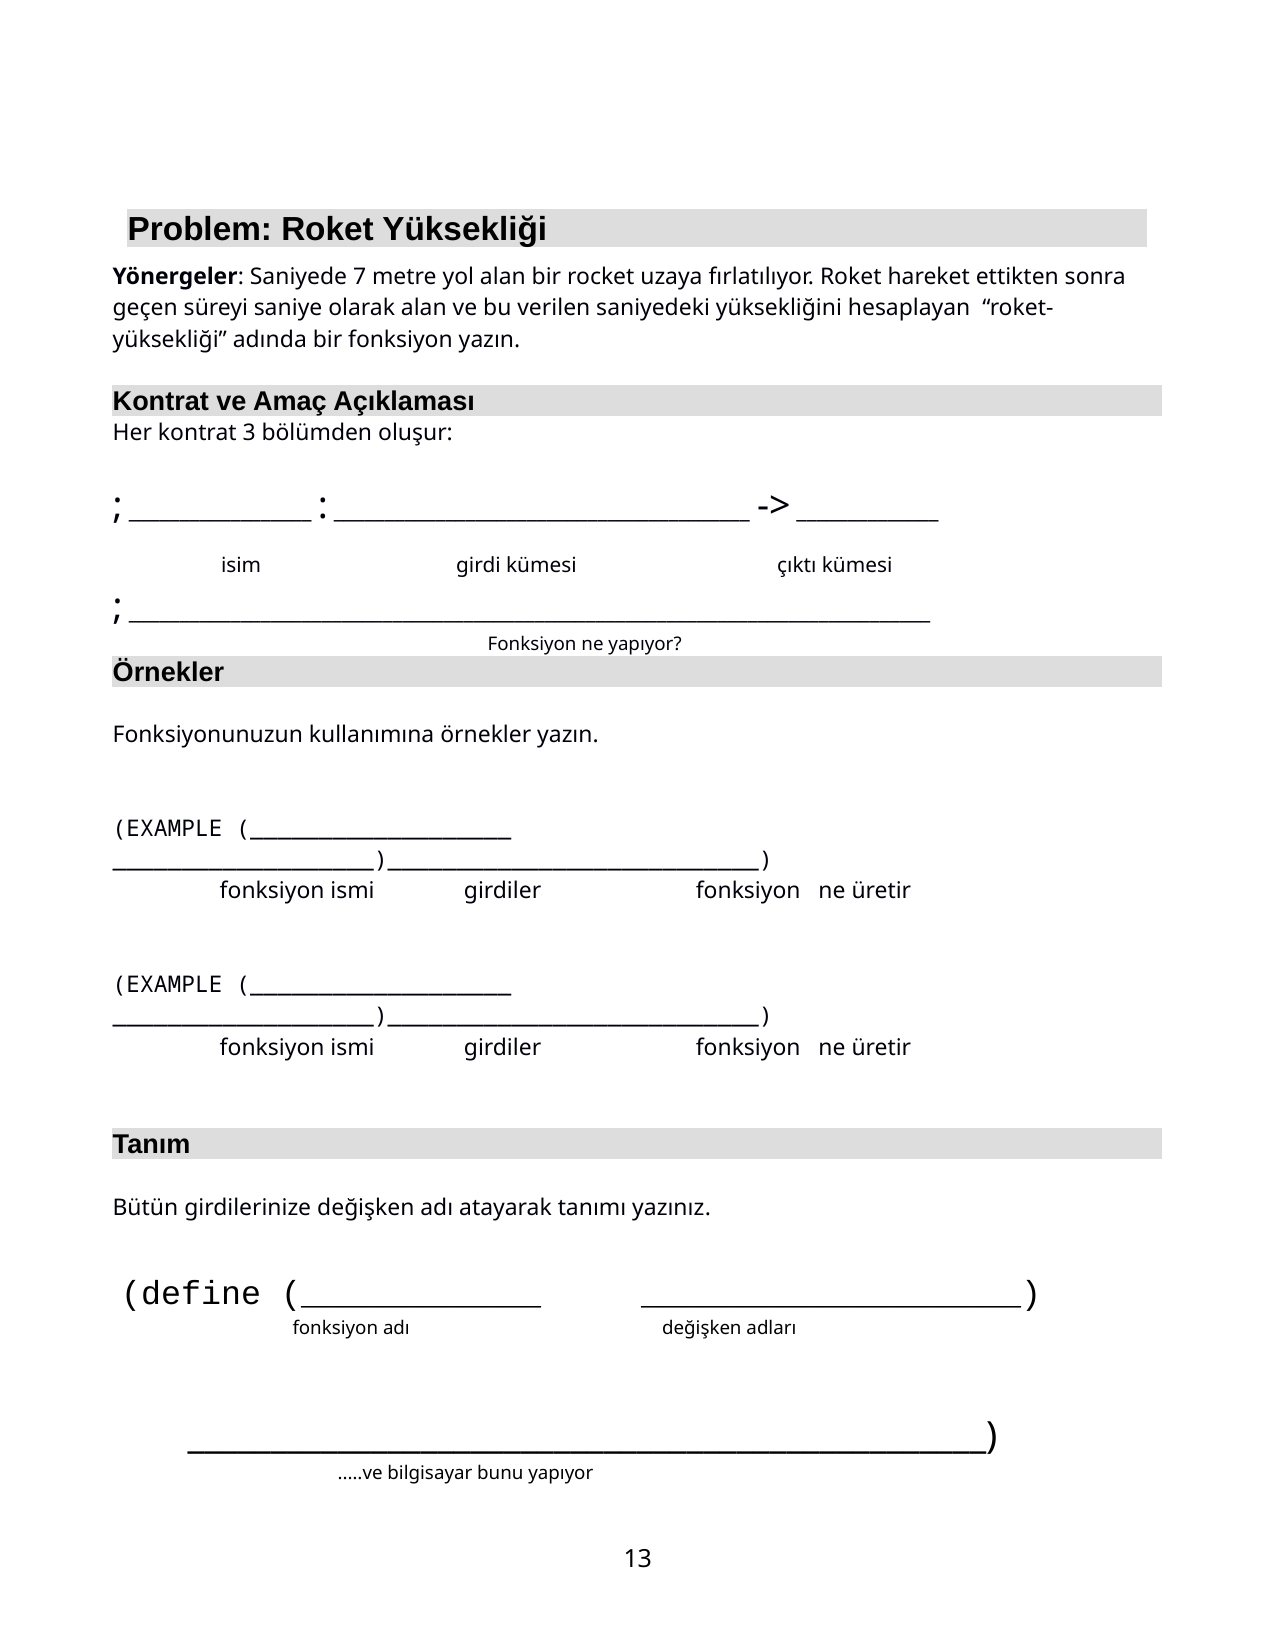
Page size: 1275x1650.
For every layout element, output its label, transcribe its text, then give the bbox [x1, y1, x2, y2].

text isim girdi kümesi çıktı kümesi [112, 551, 1162, 579]
text ..…ve bilgisayar bunu yapıyor [112, 1459, 1162, 1485]
text Fonksiyonunuzun kullanımına örnekler yazın. [112, 718, 1162, 749]
text Her kontrat 3 bölümden oluşur: [112, 416, 1162, 447]
subtitle Problem: Roket Yüksekliği [127, 209, 1147, 247]
subtitle Örnekler [112, 656, 1162, 687]
text Yönergeler: Saniyede 7 metre yol alan bir rocket uzaya fırlatılıyor. Roket hareket ettikten sonra geçen süreyi saniye olarak alan ve bu verilen saniyedeki yüksekliğini hesaplayan “roket-yüksekliği” adında bir fonksiyon yazın. [112, 260, 1162, 354]
text ________________________________________________) [112, 1408, 1162, 1459]
text (define (____________ ___________________) [121, 1277, 1162, 1314]
subtitle Kontrat ve Amaç Açıklaması [112, 385, 1162, 416]
text (EXAMPLE (___________________ ___________________)___________________________) [112, 812, 1162, 874]
subtitle Tanım [112, 1128, 1162, 1159]
text fonksiyon adı değişken adları [112, 1314, 1162, 1340]
text ; __________________ : _________________________________________ -> ______________ [112, 479, 1162, 530]
text fonksiyon ismi girdiler fonksiyon ne üretir [112, 1031, 1162, 1062]
text Fonksiyon ne yapıyor? [112, 630, 1162, 656]
text (EXAMPLE (___________________ ___________________)___________________________) [112, 968, 1162, 1031]
text ; _______________________________________________________________________________ [112, 579, 1162, 630]
text fonksiyon ismi girdiler fonksiyon ne üretir [112, 874, 1162, 906]
list Bütün girdilerinize değişken adı atayarak tanımı yazınız. [112, 1191, 1162, 1222]
